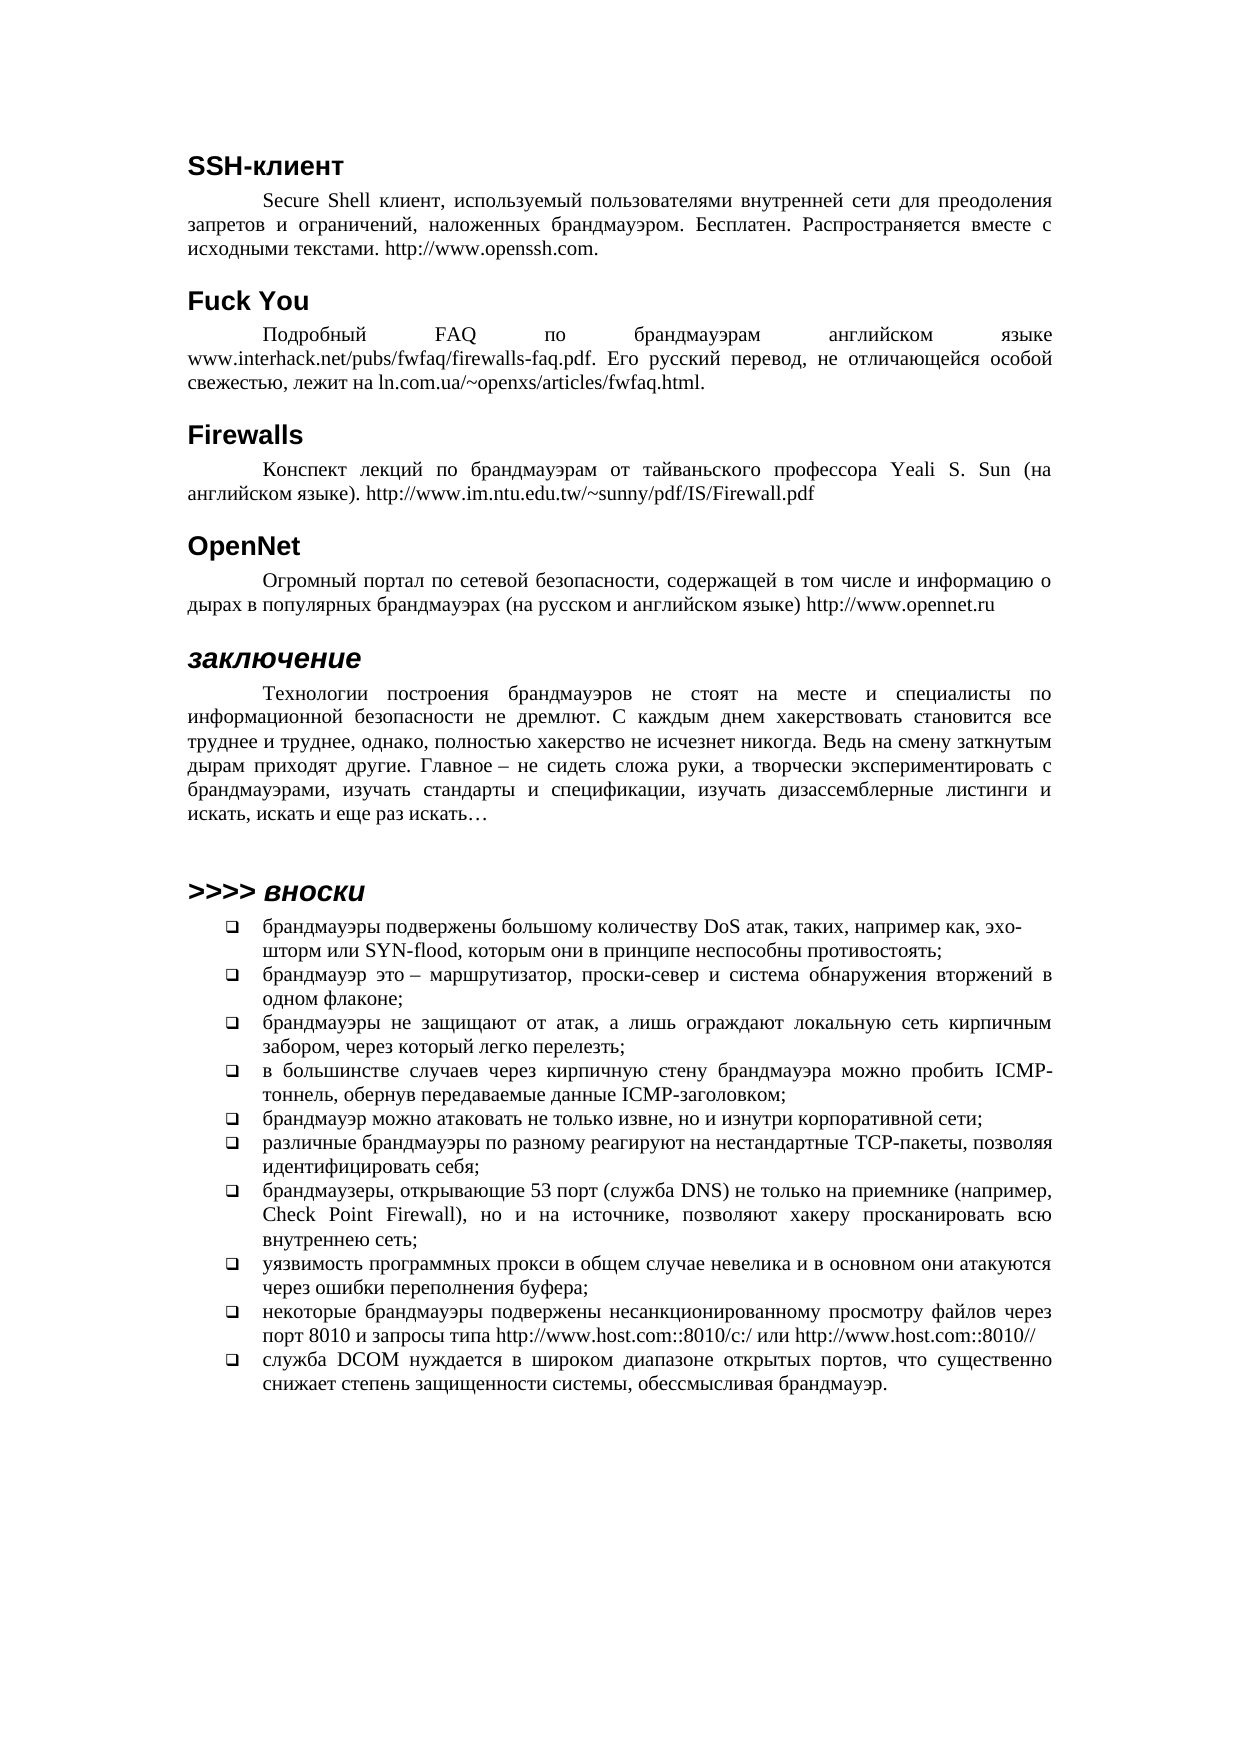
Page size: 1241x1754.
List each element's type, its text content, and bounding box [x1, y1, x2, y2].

list брандмаузеры, открывающие 53 порт (служба DNS) не только на приемнике (например, Check Point Firewall), но и на источнике, позволяют хакеру просканировать всю внутреннею сеть; [225, 1178, 1053, 1251]
list брандмауэры не защищают от атак, а лишь ограждают локальную сеть кирпичным забором, через который легко перелезть; [225, 1010, 1053, 1058]
subtitle >>>> вноски [187, 874, 1053, 907]
text Огромный портал по сетевой безопасности, содержащей в том числе и информацию о дырах в популярных брандмауэрах (на русском и английском языке) http://www.opennet.ru [187, 567, 1053, 616]
list некоторые брандмауэры подвержены несанкционированному просмотру файлов через порт 8010 и запросы типа http://www.host.com::8010/c:/ или http://www.host.com::8010// [225, 1299, 1053, 1347]
subtitle заключение [187, 641, 1053, 674]
text Secure Shell клиент, используемый пользователями внутренней сети для преодоления запретов и ограничений, наложенных брандмауэром. Бесплатен. Распространяется вместе с исходными текстами. http://www.openssh.com. [187, 187, 1053, 260]
text Технологии построения брандмауэров не стоят на месте и специалисты по информационной безопасности не дремлют. С каждым днем хакерствовать становится все труднее и труднее, однако, полностью хакерство не исчезнет никогда. Ведь на смену заткнутым дырам приходят другие. Главное – не сидеть сложа руки, а творчески экспериментировать с брандмауэрами, изучать стандарты и спецификации, изучать дизассемблерные листинги и искать, искать и еще раз искать… [187, 680, 1053, 825]
subtitle OpenNet [187, 530, 1053, 561]
text Конспект лекций по брандмауэрам от тайваньского профессора Yeali S. Sun (на английском языке). http://www.im.ntu.edu.tw/~sunny/pdf/IS/Firewall.pdf [187, 457, 1053, 505]
list различные брандмауэры по разному реагируют на нестандартные TCP-пакеты, позволяя идентифицировать себя; [225, 1130, 1053, 1178]
list брандмауэр это – маршрутизатор, проски-север и система обнаружения вторжений в одном флаконе; [225, 962, 1053, 1010]
subtitle Firewalls [187, 419, 1053, 451]
subtitle SSH-клиент [187, 150, 1053, 181]
list брандмауэр можно атаковать не только извне, но и изнутри корпоративной сети; [225, 1106, 1053, 1130]
text Подробный FAQ по брандмауэрам английском языке www.interhack.net/pubs/fwfaq/firewalls-faq.pdf. Его русский перевод, не отличающейся особой свежестью, лежит на ln.com.ua/~openxs/articles/fwfaq.html. [187, 322, 1053, 394]
list уязвимость программных прокси в общем случае невелика и в основном они атакуются через ошибки переполнения буфера; [225, 1251, 1053, 1299]
list служба DCOM нуждается в широком диапазоне открытых портов, что существенно снижает степень защищенности системы, обессмысливая брандмауэр. [225, 1347, 1053, 1395]
list брандмауэры подвержены большому количеству DoS атак, таких, например как, эхо-шторм или SYN-flood, которым они в принципе неспособны противостоять; [225, 914, 1053, 962]
list в большинстве случаев через кирпичную стену брандмауэра можно пробить ICMP-тоннель, обернув передаваемые данные ICMP-заголовком; [225, 1058, 1053, 1106]
subtitle Fuck You [187, 285, 1053, 316]
